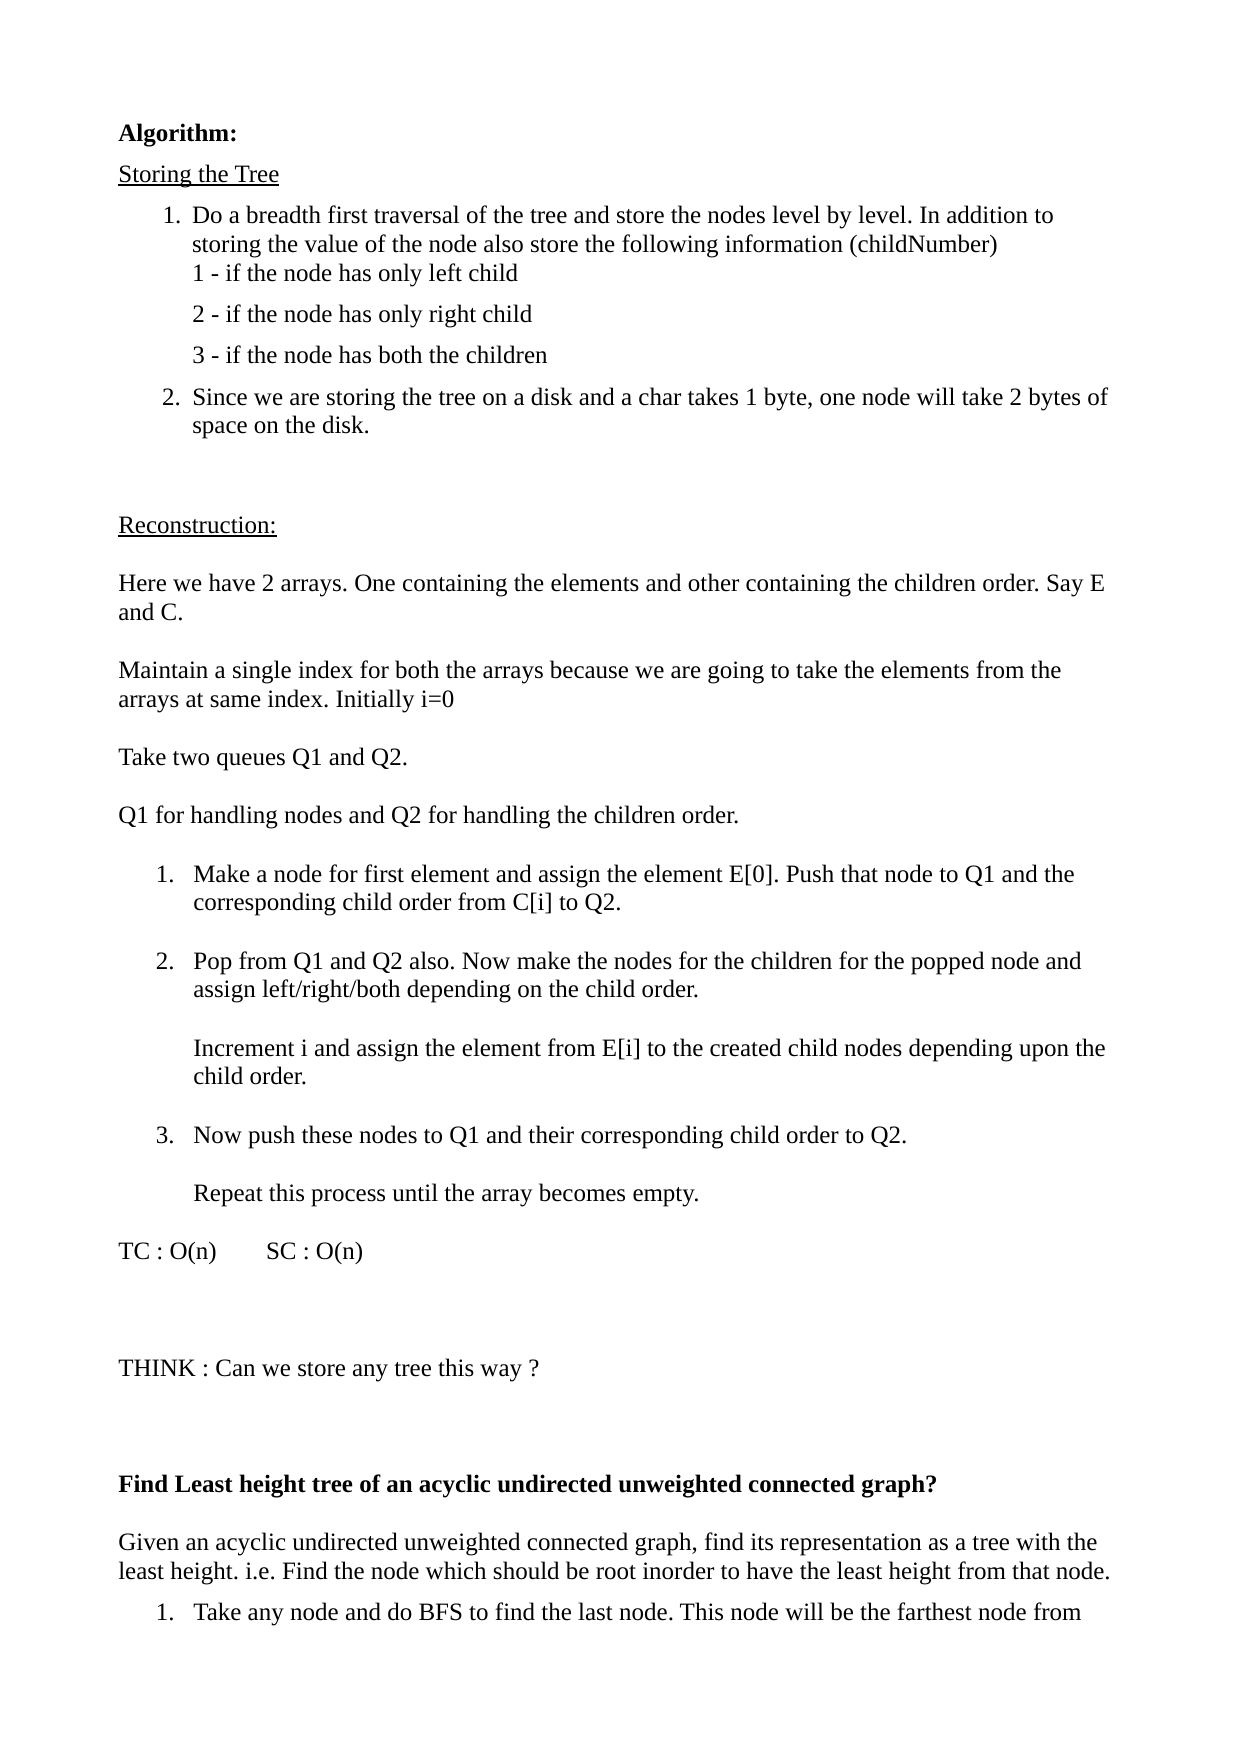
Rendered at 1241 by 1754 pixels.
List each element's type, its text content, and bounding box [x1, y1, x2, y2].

text Storing the Tree [118, 159, 1122, 188]
text TC : O(n) SC : O(n) [118, 1236, 1122, 1265]
text Take two queues Q1 and Q2. [118, 742, 1122, 771]
text THINK : Can we store any tree this way ? [118, 1353, 1122, 1381]
text Here we have 2 arrays. One containing the elements and other containing the children order. Say E and C. [118, 568, 1122, 626]
list Repeat this process until the array becomes empty. [156, 1178, 1122, 1207]
text Find Least height tree of an acyclic undirected unweighted connected graph? [118, 1469, 1122, 1498]
list Pop from Q1 and Q2 also. Now make the nodes for the children for the popped node and assign left/right/both depending on the child order. [156, 946, 1122, 1003]
text Maintain a single index for both the arrays because we are going to take the elements from the arrays at same index. Initially i=0 [118, 655, 1122, 713]
text 2 - if the node has only right child [118, 299, 1122, 328]
list Take any node and do BFS to find the last node. This node will be the farthest node from [156, 1597, 1122, 1626]
list Make a node for first element and assign the element E[0]. Push that node to Q1 and the corresponding child order from C[i] to Q2. [156, 859, 1122, 916]
text Algorithm: [118, 118, 1122, 147]
text Q1 for handling nodes and Q2 for handling the children order. [118, 801, 1122, 829]
text 2. Since we are storing the tree on a disk and a char takes 1 byte, one node will take 2 bytes of space on the disk. [118, 382, 1122, 439]
text 3 - if the node has both the children [118, 341, 1122, 369]
list Increment i and assign the element from E[i] to the created child nodes depending upon the child order. [156, 1033, 1122, 1090]
text Reconstruction: [118, 510, 1122, 539]
list Do a breadth first traversal of the tree and store the nodes level by level. In addition to storing the value of the node also store the following information (childNumber) 1 - if the node has only left child [162, 201, 1122, 287]
text Given an acyclic undirected unweighted connected graph, find its representation as a tree with the least height. i.e. Find the node which should be root inorder to have the least height from that node. [118, 1527, 1122, 1585]
list Now push these nodes to Q1 and their corresponding child order to Q2. [156, 1120, 1122, 1148]
